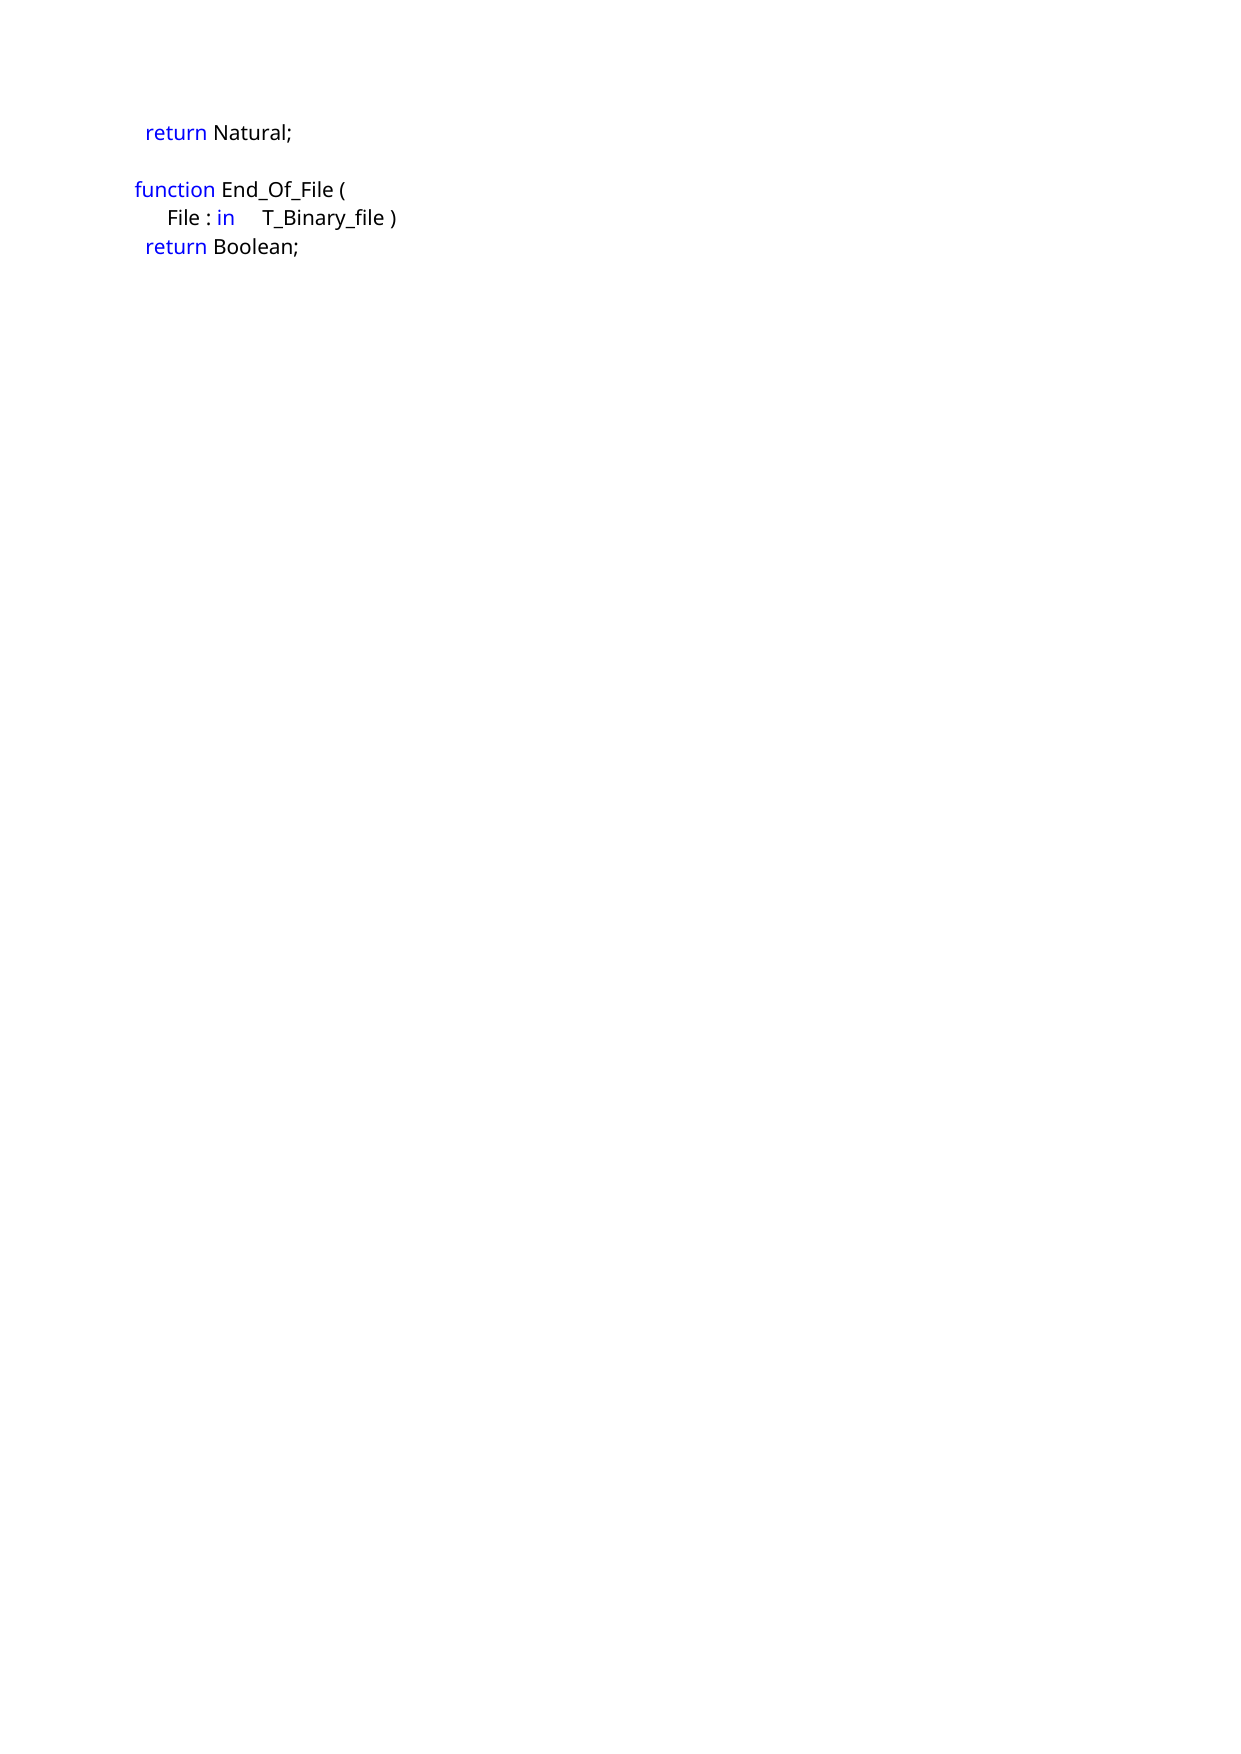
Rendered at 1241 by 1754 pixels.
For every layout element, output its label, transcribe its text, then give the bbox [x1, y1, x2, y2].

text return Boolean; [118, 232, 1122, 260]
text return Natural; [118, 118, 1122, 147]
text File : in T_Binary_file ) [118, 203, 1122, 232]
text function End_Of_File ( [118, 175, 1122, 203]
